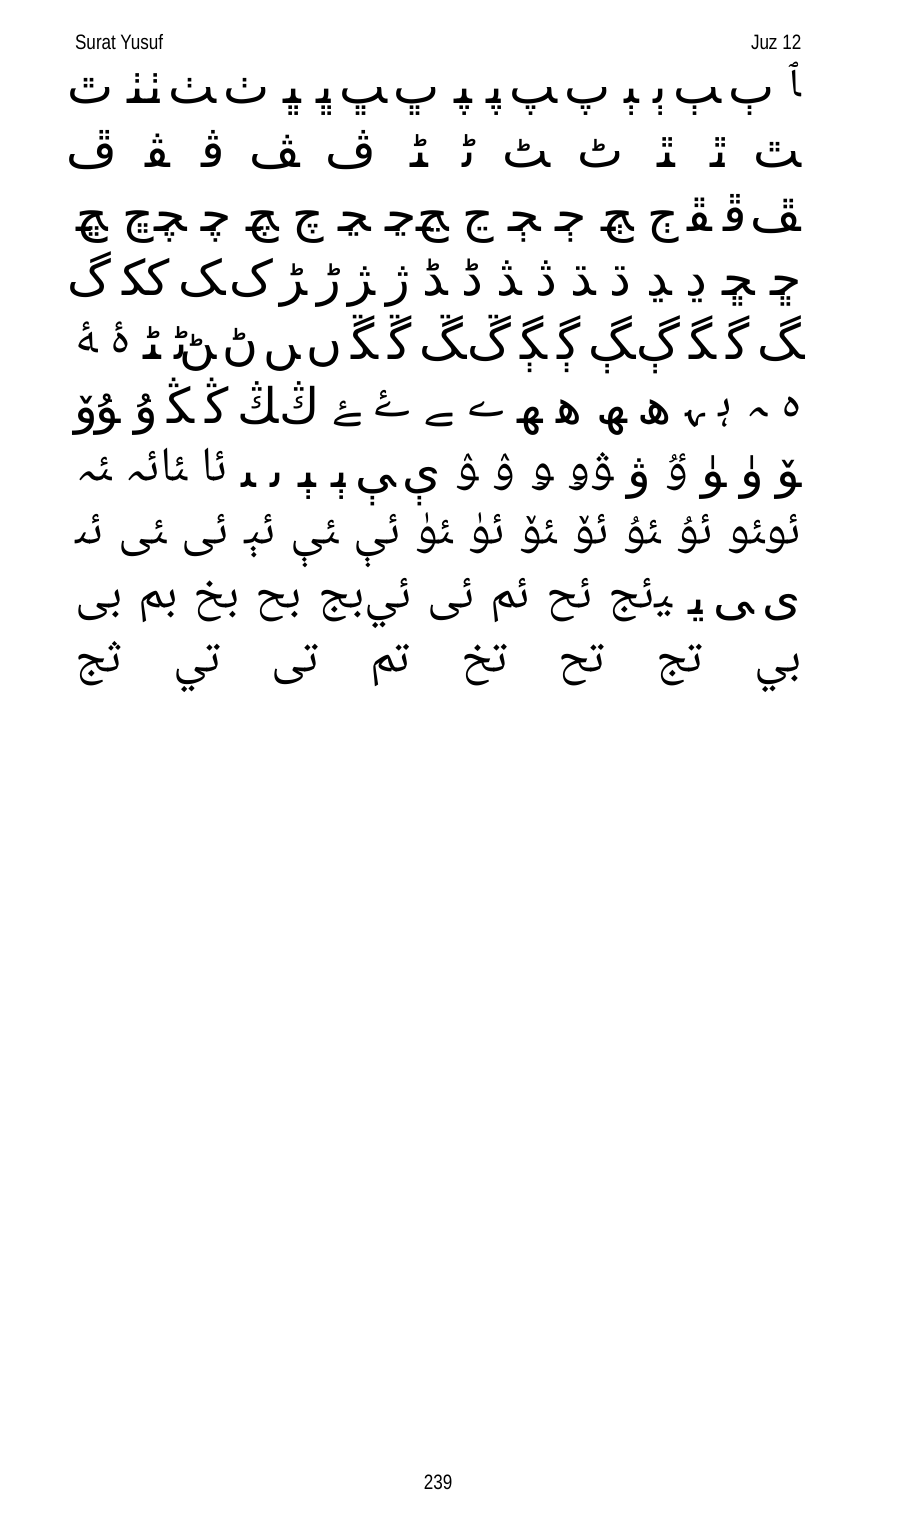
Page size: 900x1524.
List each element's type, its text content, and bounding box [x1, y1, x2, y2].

text ﭑ ﭒ ﭓ ﭔ ﭕ ﭖ ﭗ ﭘ ﭙ ﭚ ﭛ ﭜ ﭝ ﭞ ﭟ ﭠﭡ ﭢ ﭣ ﭤ ﭥ ﭦ ﭧ ﭨ ﭩ ﭪ ﭫ ﭬ ﭭ ﭮ [75, 60, 801, 188]
text ﭯ ﭰ ﭱ ﭲ ﭳ ﭴ ﭵ ﭶ ﭷﭸ ﭹ ﭺ ﭻ ﭼ ﭽﭾ ﭿ ﮀ ﮁ ﮂ ﮃ ﮄ ﮅ ﮆ ﮇ ﮈ ﮉ ﮊ ﮋ ﮌ ﮍ ﮎ ﮏ ﮐﮑ ﮒ ﮓ ﮔ ﮕ ﮖ ﮗ ﮘ ﮙ ﮚ ﮛ ﮜ ﮝ ﮞ ﮟ ﮠ ﮡﮢ ﮣ ﮤ ﮥ ﮦ ﮧ ﮨ ﮩ ﮪ ﮫ ﮬ ﮭ ﮮ ﮯ ﮰ ﮱ ﯓ ﯔ ﯕ ﯖ ﯗ ﯘﯙ ﯚ ﯛ ﯜ ﯝ ﯞ ﯟﯠ ﯡ ﯢ ﯣ ﯤ ﯥ ﯦ ﯧ ﯨ ﯩ ﯪ ﯫﯬ ﯭ ﯮﯯ ﯰ ﯱ ﯲ ﯳ ﯴ ﯵ ﯶ ﯷ ﯸ ﯹ ﯺ ﯻ ﯼ ﯽ ﯾ ﯿﰀ ﰁ ﰂ ﰃ ﰄﰅ ﰆ ﰇ ﰈ ﰉ ﰊ ﰋ ﰌ ﰍ ﰎ ﰏ ﰐ ﰑ [75, 188, 801, 698]
